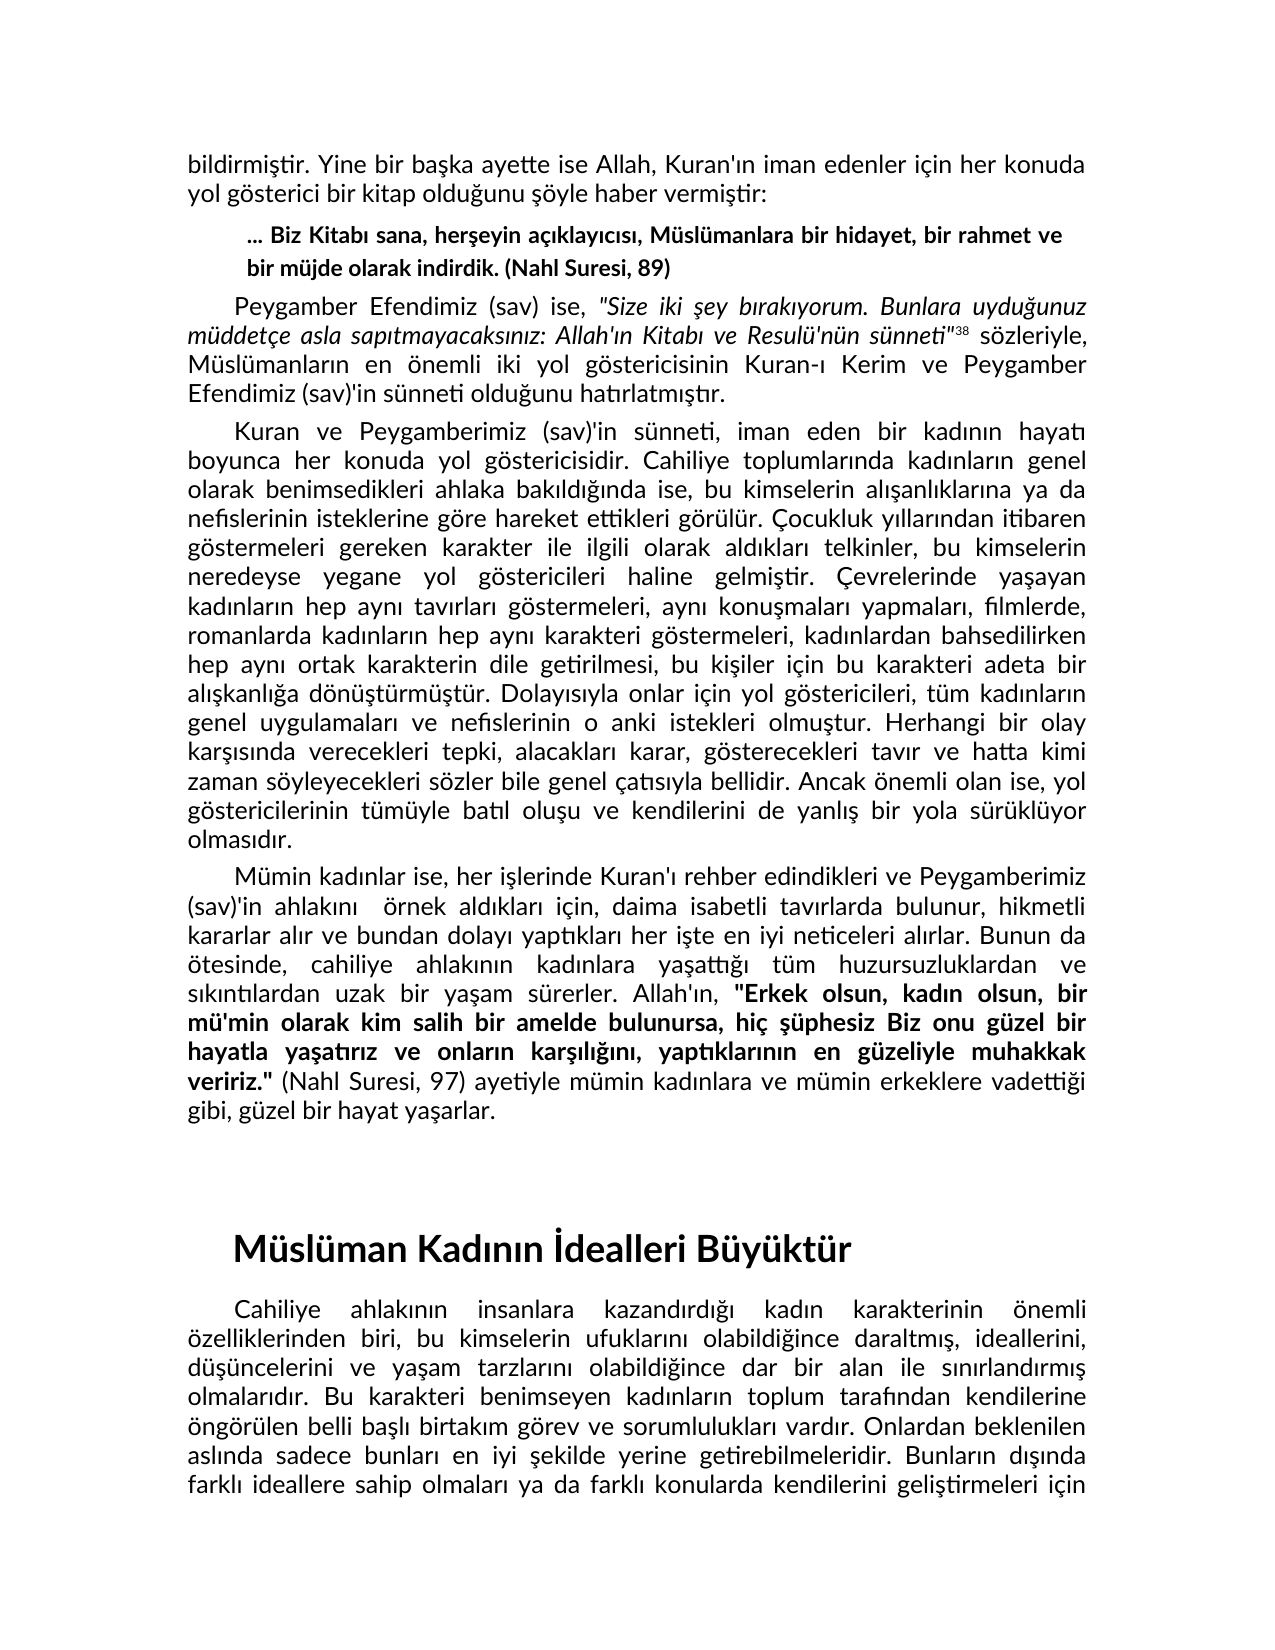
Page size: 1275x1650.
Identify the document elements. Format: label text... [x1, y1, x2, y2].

text bildirmiştir. Yine bir başka ayette ise Allah, Kuran'ın iman edenler için her konuda yol gösterici bir kitap olduğunu şöyle haber vermiştir: [187, 150, 1087, 208]
text Peygamber Efendimiz (sav) ise, "Size iki şey bırakıyorum. Bunlara uyduğunuz müddetçe asla sapıtmayacaksınız: Allah'ın Kitabı ve Resulü'nün sünneti"38 sözleriyle, Müslümanların en önemli iki yol göstericisinin Kuran-ı Kerim ve Peygamber Efendimiz (sav)'in sünneti olduğunu hatırlatmıştır. [187, 292, 1087, 408]
text Cahiliye ahlakının insanlara kazandırdığı kadın karakterinin önemli özelliklerinden biri, bu kimselerin ufuklarını olabildiğince daraltmış, ideallerini, düşüncelerini ve yaşam tarzlarını olabildiğince dar bir alan ile sınırlandırmış olmalarıdır. Bu karakteri benimseyen kadınların toplum tarafından kendilerine öngörülen belli başlı birtakım görev ve sorumlulukları vardır. Onlardan beklenilen aslında sadece bunları en iyi şekilde yerine getirebilmeleridir. Bunların dışında farklı ideallere sahip olmaları ya da farklı konularda kendilerini geliştirmeleri için [187, 1295, 1087, 1499]
subtitle Müslüman Kadının İdealleri Büyüktür [232, 1225, 1087, 1270]
text ... Biz Kitabı sana, herşeyin açıklayıcısı, Müslümanlara bir hidayet, bir rahmet ve bir müjde olarak indirdik. (Nahl Suresi, 89) [247, 217, 1064, 283]
text Mümin kadınlar ise, her işlerinde Kuran'ı rehber edindikleri ve Peygamberimiz (sav)'in ahlakını örnek aldıkları için, daima isabetli tavırlarda bulunur, hikmetli kararlar alır ve bundan dolayı yaptıkları her işte en iyi neticeleri alırlar. Bunun da ötesinde, cahiliye ahlakının kadınlara yaşattığı tüm huzursuzluklardan ve sıkıntılardan uzak bir yaşam sürerler. Allah'ın, "Erkek olsun, kadın olsun, bir mü'min olarak kim salih bir amelde bulunursa, hiç şüphesiz Biz onu güzel bir hayatla yaşatırız ve onların karşılığını, yaptıklarının en güzeliyle muhakkak veririz." (Nahl Suresi, 97) ayetiyle mümin kadınlara ve mümin erkeklere vadettiği gibi, güzel bir hayat yaşarlar. [187, 862, 1087, 1125]
text Kuran ve Peygamberimiz (sav)'in sünneti, iman eden bir kadının hayatı boyunca her konuda yol göstericisidir. Cahiliye toplumlarında kadınların genel olarak benimsedikleri ahlaka bakıldığında ise, bu kimselerin alışanlıklarına ya da nefislerinin isteklerine göre hareket ettikleri görülür. Çocukluk yıllarından itibaren göstermeleri gereken karakter ile ilgili olarak aldıkları telkinler, bu kimselerin neredeyse yegane yol göstericileri haline gelmiştir. Çevrelerinde yaşayan kadınların hep aynı tavırları göstermeleri, aynı konuşmaları yapmaları, filmlerde, romanlarda kadınların hep aynı karakteri göstermeleri, kadınlardan bahsedilirken hep aynı ortak karakterin dile getirilmesi, bu kişiler için bu karakteri adeta bir alışkanlığa dönüştürmüştür. Dolayısıyla onlar için yol göstericileri, tüm kadınların genel uygulamaları ve nefislerinin o anki istekleri olmuştur. Herhangi bir olay karşısında verecekleri tepki, alacakları karar, gösterecekleri tavır ve hatta kimi zaman söyleyecekleri sözler bile genel çatısıyla bellidir. Ancak önemli olan ise, yol göstericilerinin tümüyle batıl oluşu ve kendilerini de yanlış bir yola sürüklüyor olmasıdır. [187, 417, 1087, 854]
